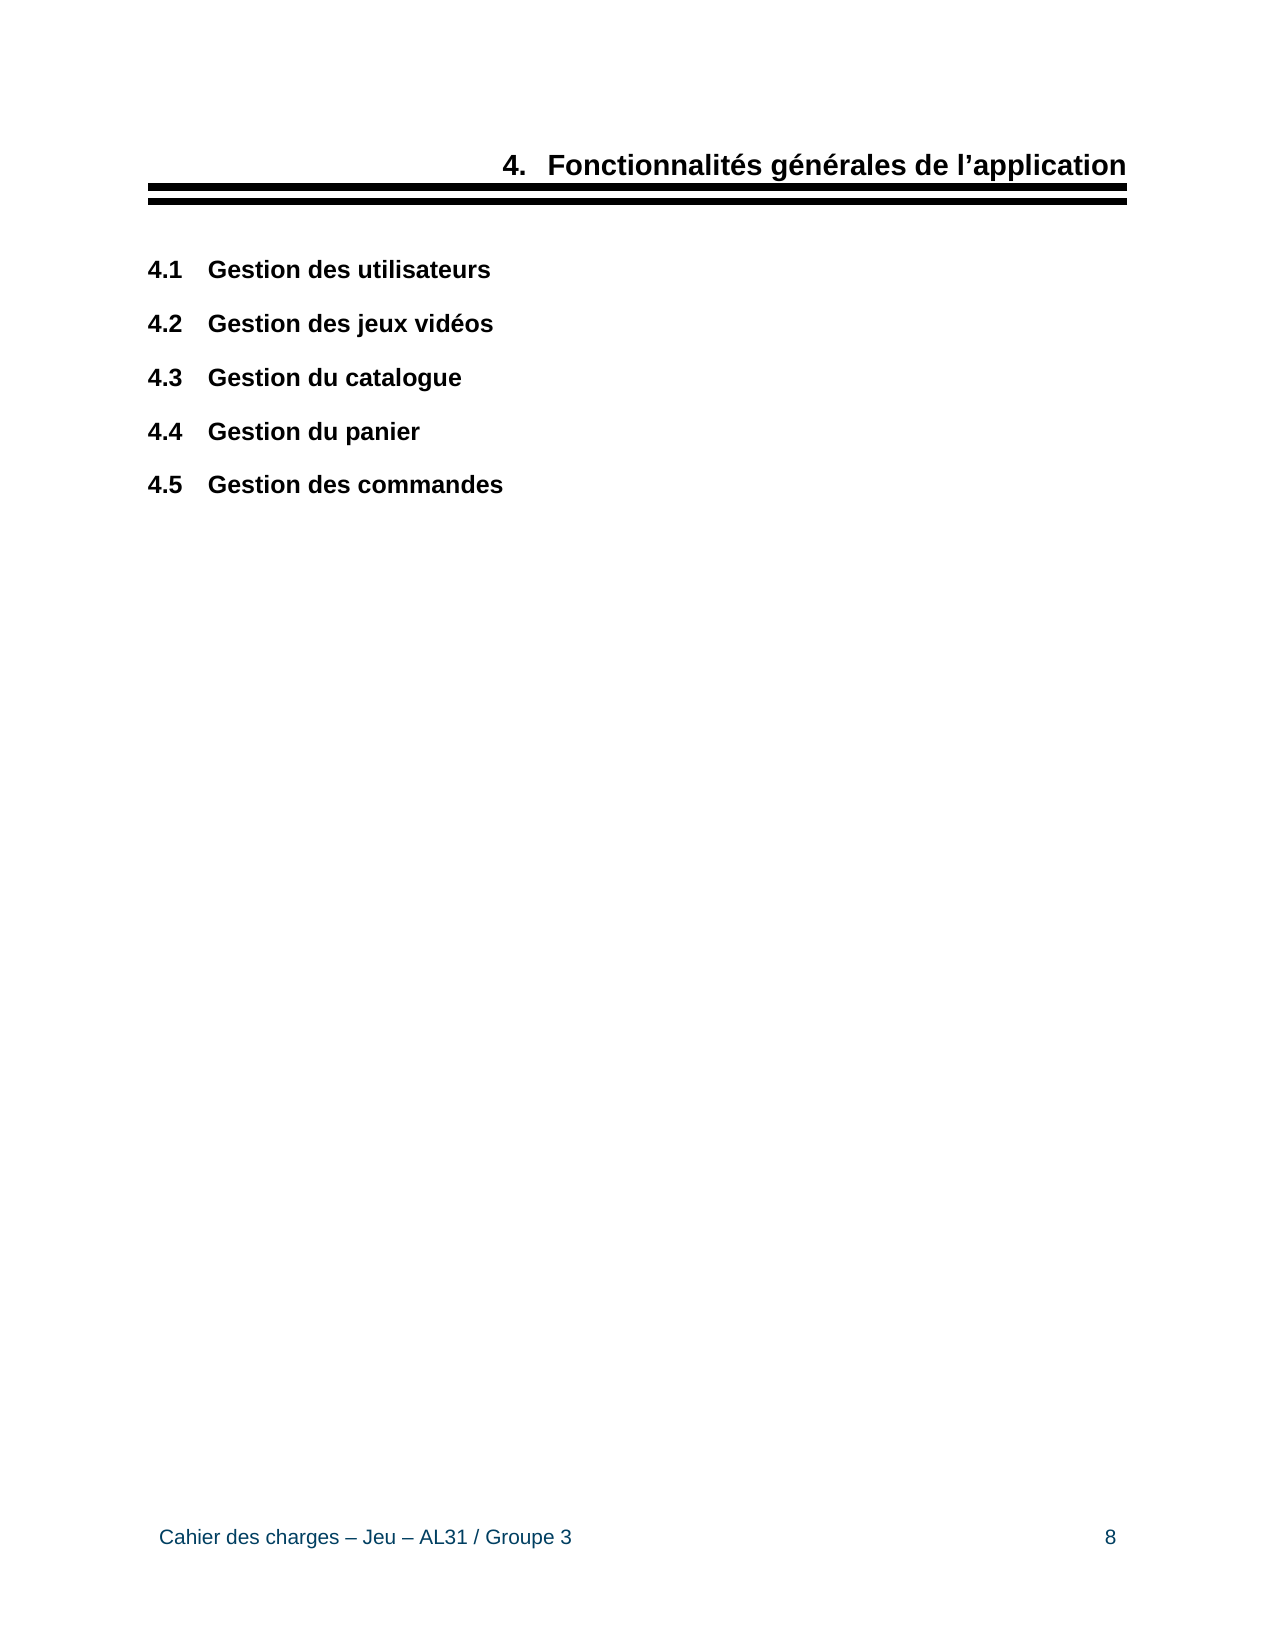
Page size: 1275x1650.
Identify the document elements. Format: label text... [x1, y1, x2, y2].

subtitle Fonctionnalités générales de l’application [148, 148, 1127, 183]
subtitle Gestion des utilisateurs [148, 255, 1127, 284]
subtitle Gestion du catalogue [148, 363, 1127, 391]
subtitle [148, 191, 1127, 198]
subtitle Gestion des commandes [148, 470, 1127, 499]
subtitle Gestion des jeux vidéos [148, 309, 1127, 338]
subtitle Gestion du panier [148, 416, 1127, 445]
